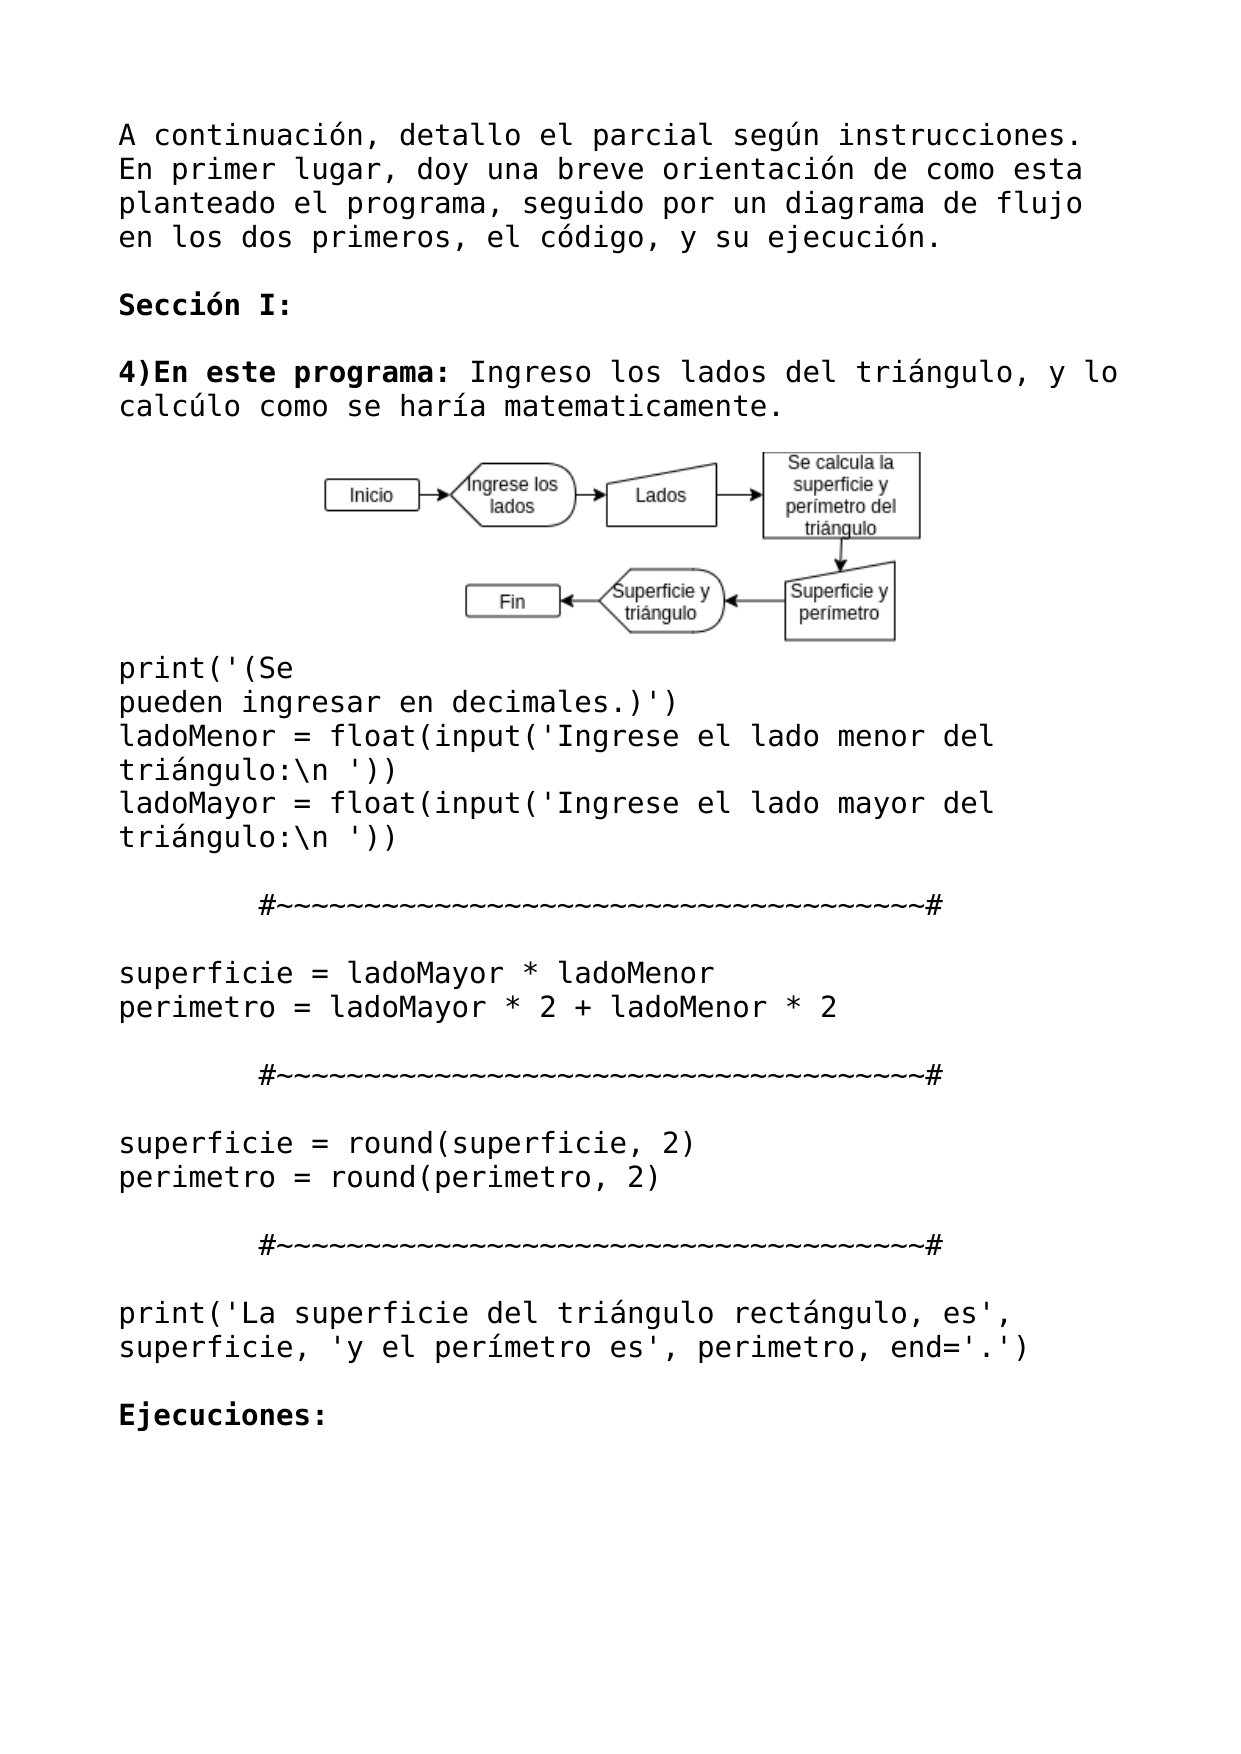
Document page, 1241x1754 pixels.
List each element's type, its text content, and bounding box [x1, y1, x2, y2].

text superficie = ladoMayor * ladoMenor [118, 957, 1122, 991]
text ladoMayor = float(input('Ingrese el lado mayor del triángulo:\n ')) [118, 787, 1122, 855]
picture [306, 452, 935, 656]
text #~~~~~~~~~~~~~~~~~~~~~~~~~~~~~~~~~~~~~# [118, 1228, 1122, 1262]
text #~~~~~~~~~~~~~~~~~~~~~~~~~~~~~~~~~~~~~# [118, 1058, 1122, 1092]
text print('(Se pueden ingresar en decimales.)') [118, 651, 1122, 719]
text perimetro = ladoMayor * 2 + ladoMenor * 2 [118, 991, 1122, 1024]
text A continuación, detallo el parcial según instrucciones. [118, 118, 1122, 152]
text print('La superficie del triángulo rectángulo, es', superficie, 'y el perímetro es', perimetro, end='.') [118, 1296, 1122, 1364]
text 4)En este programa: Ingreso los lados del triángulo, y lo calcúlo como se haría matematicamente. [118, 356, 1122, 424]
text superficie = round(superficie, 2) [118, 1126, 1122, 1160]
text En primer lugar, doy una breve orientación de como esta planteado el programa, seguido por un diagrama de flujo en los dos primeros, el código, y su ejecución. [118, 152, 1122, 254]
text Ejecuciones: [118, 1398, 1122, 1432]
text ladoMenor = float(input('Ingrese el lado menor del triángulo:\n ')) [118, 719, 1122, 787]
text perimetro = round(perimetro, 2) [118, 1160, 1122, 1194]
text #~~~~~~~~~~~~~~~~~~~~~~~~~~~~~~~~~~~~~# [118, 889, 1122, 923]
text Sección I: [118, 288, 1122, 322]
